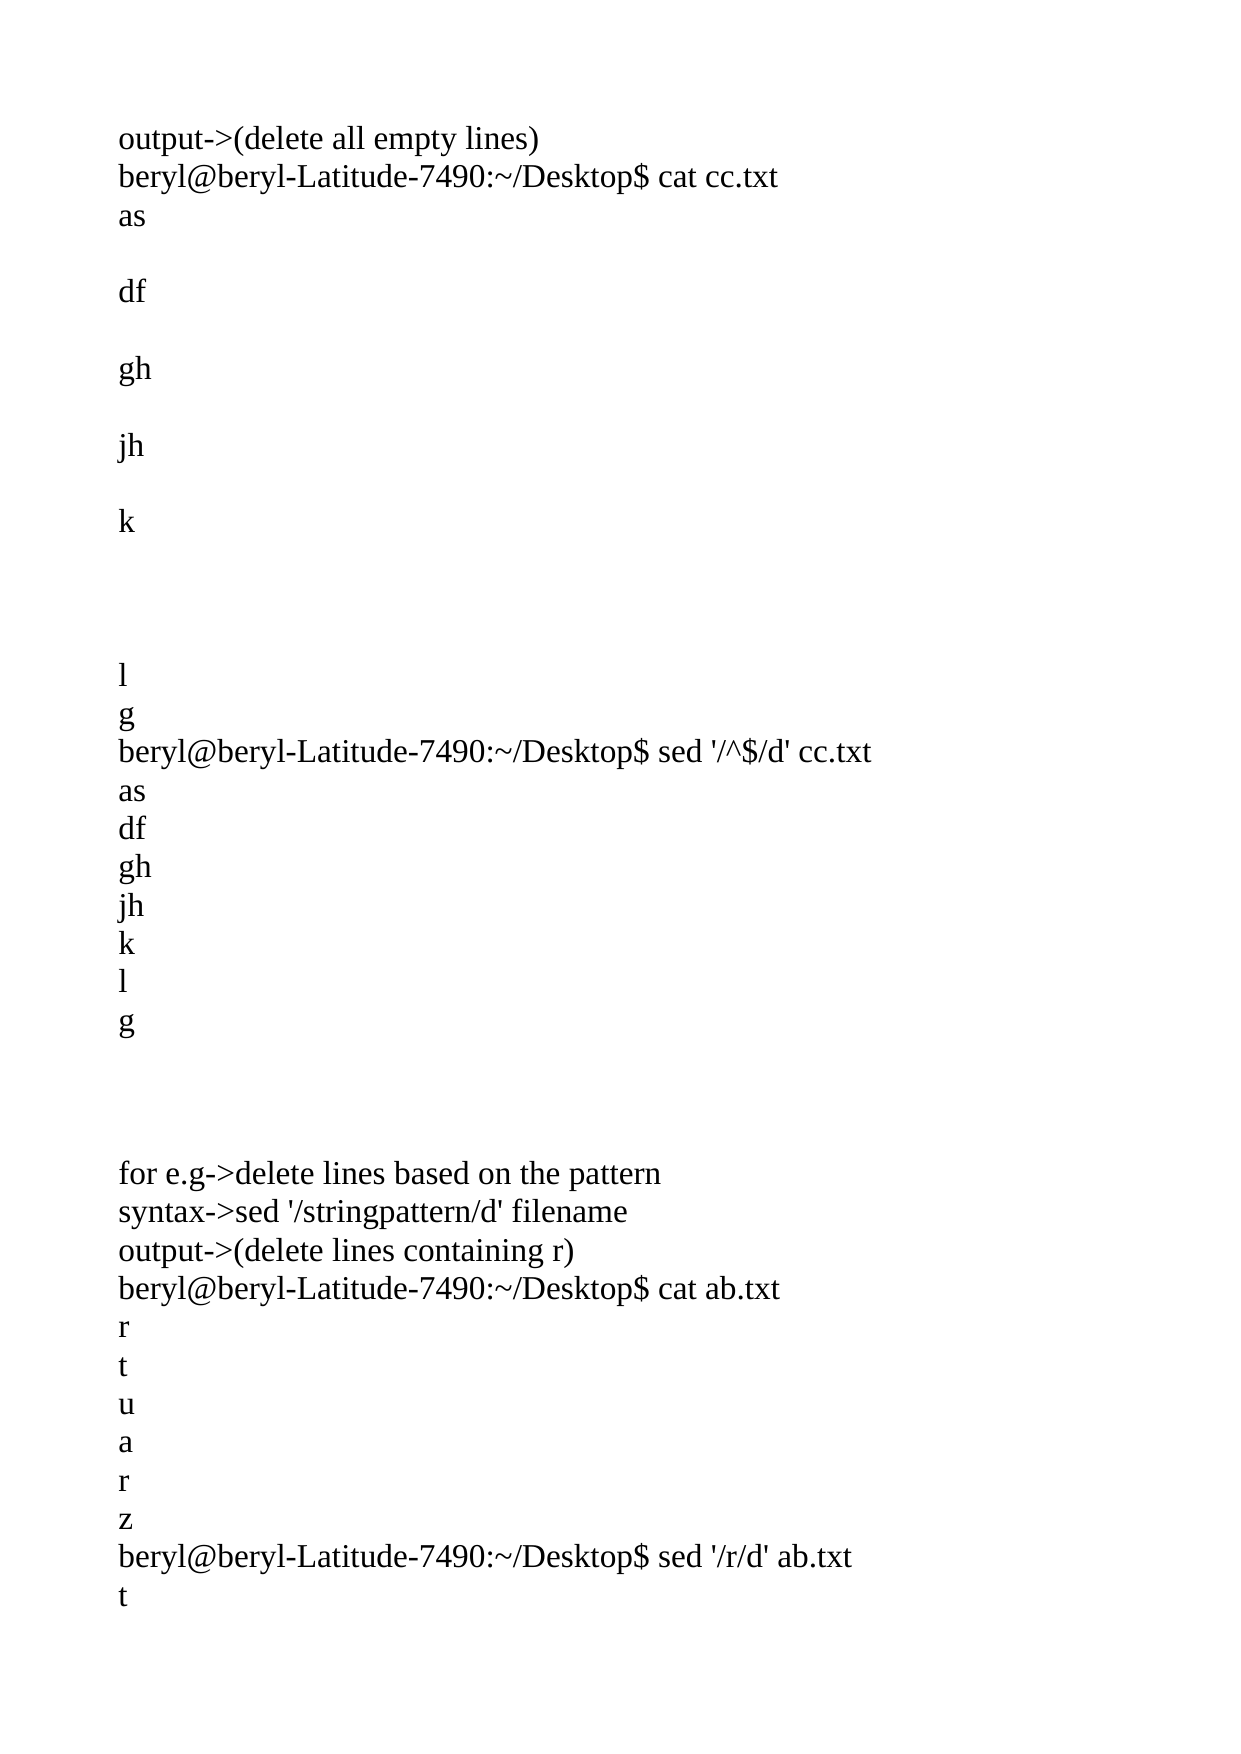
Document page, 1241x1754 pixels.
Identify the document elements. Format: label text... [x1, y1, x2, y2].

text t [118, 1345, 1122, 1383]
text output->(delete lines containing r) [118, 1230, 1122, 1268]
text jh [118, 885, 1122, 923]
text df [118, 271, 1122, 310]
text z [118, 1498, 1122, 1536]
text as [118, 195, 1122, 233]
text output->(delete all empty lines) [118, 118, 1122, 156]
text syntax->sed '/stringpattern/d' filename [118, 1191, 1122, 1230]
text df [118, 808, 1122, 846]
text g [118, 693, 1122, 731]
text k [118, 501, 1122, 540]
text k [118, 923, 1122, 961]
text gh [118, 846, 1122, 885]
text as [118, 770, 1122, 808]
text g [118, 1000, 1122, 1038]
text l [118, 961, 1122, 1000]
text r [118, 1460, 1122, 1498]
text jh [118, 425, 1122, 463]
text l [118, 655, 1122, 693]
text beryl@beryl-Latitude-7490:~/Desktop$ sed '/r/d' ab.txt [118, 1536, 1122, 1575]
text beryl@beryl-Latitude-7490:~/Desktop$ cat ab.txt [118, 1268, 1122, 1306]
text for e.g->delete lines based on the pattern [118, 1153, 1122, 1191]
text beryl@beryl-Latitude-7490:~/Desktop$ cat cc.txt [118, 156, 1122, 195]
text gh [118, 348, 1122, 386]
text t [118, 1575, 1122, 1613]
text r [118, 1306, 1122, 1345]
text u [118, 1383, 1122, 1421]
text beryl@beryl-Latitude-7490:~/Desktop$ sed '/^$/d' cc.txt [118, 731, 1122, 770]
text a [118, 1421, 1122, 1460]
